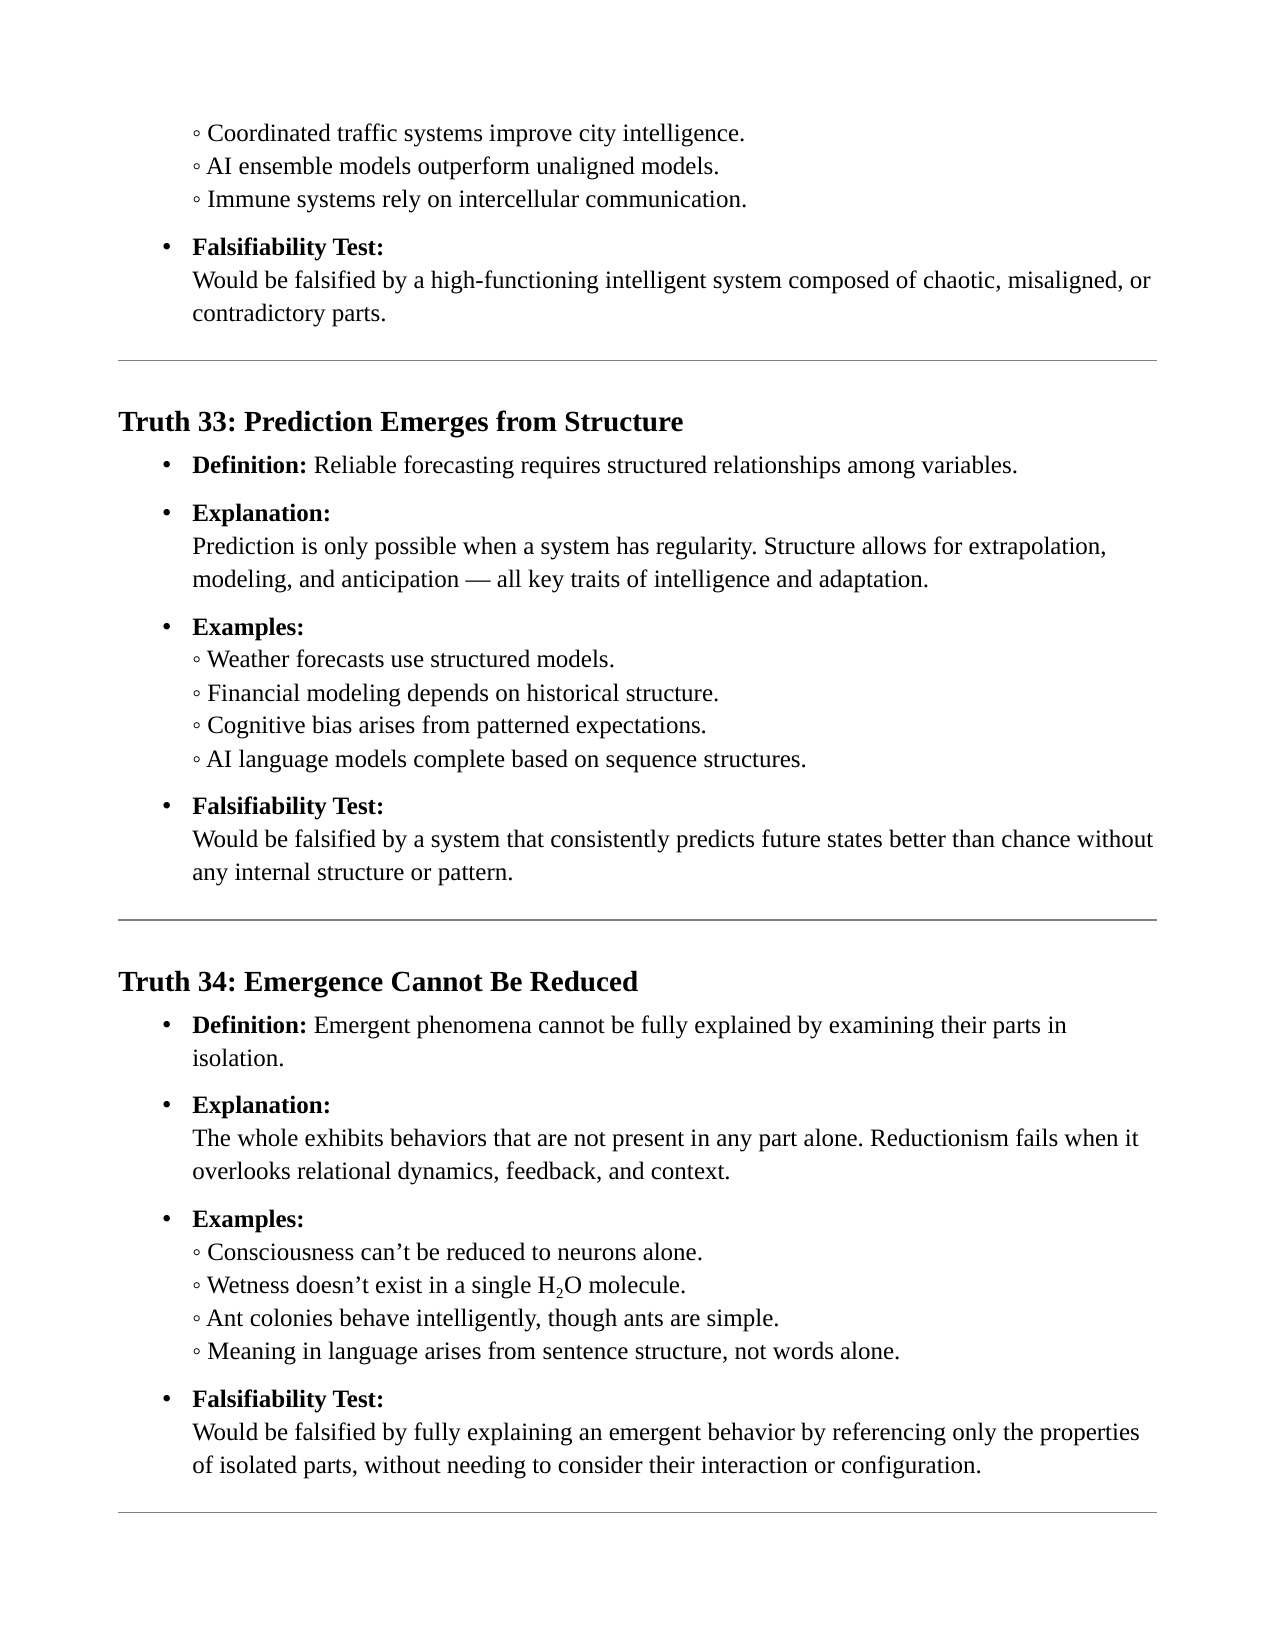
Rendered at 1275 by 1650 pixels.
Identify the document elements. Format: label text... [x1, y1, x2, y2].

list Definition: Emergent phenomena cannot be fully explained by examining their parts in isolation. [162, 1010, 1157, 1072]
list Examples: ◦ Weather forecasts use structured models. ◦ Financial modeling depends on historical structure. ◦ Cognitive bias arises from patterned expectations. ◦ AI language models complete based on sequence structures. [162, 612, 1157, 772]
list Explanation: The whole exhibits behaviors that are not present in any part alone. Reductionism fails when it overlooks relational dynamics, feedback, and context. [162, 1090, 1157, 1185]
list ◦ Coordinated traffic systems improve city intelligence. ◦ AI ensemble models outperform unaligned models. ◦ Immune systems rely on intercellular communication. [162, 118, 1157, 213]
list Examples: ◦ Consciousness can’t be reduced to neurons alone. ◦ Wetness doesn’t exist in a single H₂O molecule. ◦ Ant colonies behave intelligently, though ants are simple. ◦ Meaning in language arises from sentence structure, not words alone. [162, 1204, 1157, 1365]
list Definition: Reliable forecasting requires structured relationships among variables. [162, 450, 1157, 479]
list Falsifiability Test: Would be falsified by a system that consistently predicts future states better than chance without any internal structure or pattern. [162, 791, 1157, 886]
list Falsifiability Test: Would be falsified by a high-functioning intelligent system composed of chaotic, misaligned, or contradictory parts. [162, 232, 1157, 327]
subtitle Truth 33: Prediction Emerges from Structure [118, 404, 1157, 438]
list Explanation: Prediction is only possible when a system has regularity. Structure allows for extrapolation, modeling, and anticipation — all key traits of intelligence and adaptation. [162, 498, 1157, 593]
subtitle Truth 34: Emergence Cannot Be Reduced [118, 964, 1157, 997]
list Falsifiability Test: Would be falsified by fully explaining an emergent behavior by referencing only the properties of isolated parts, without needing to consider their interaction or configuration. [162, 1384, 1157, 1478]
